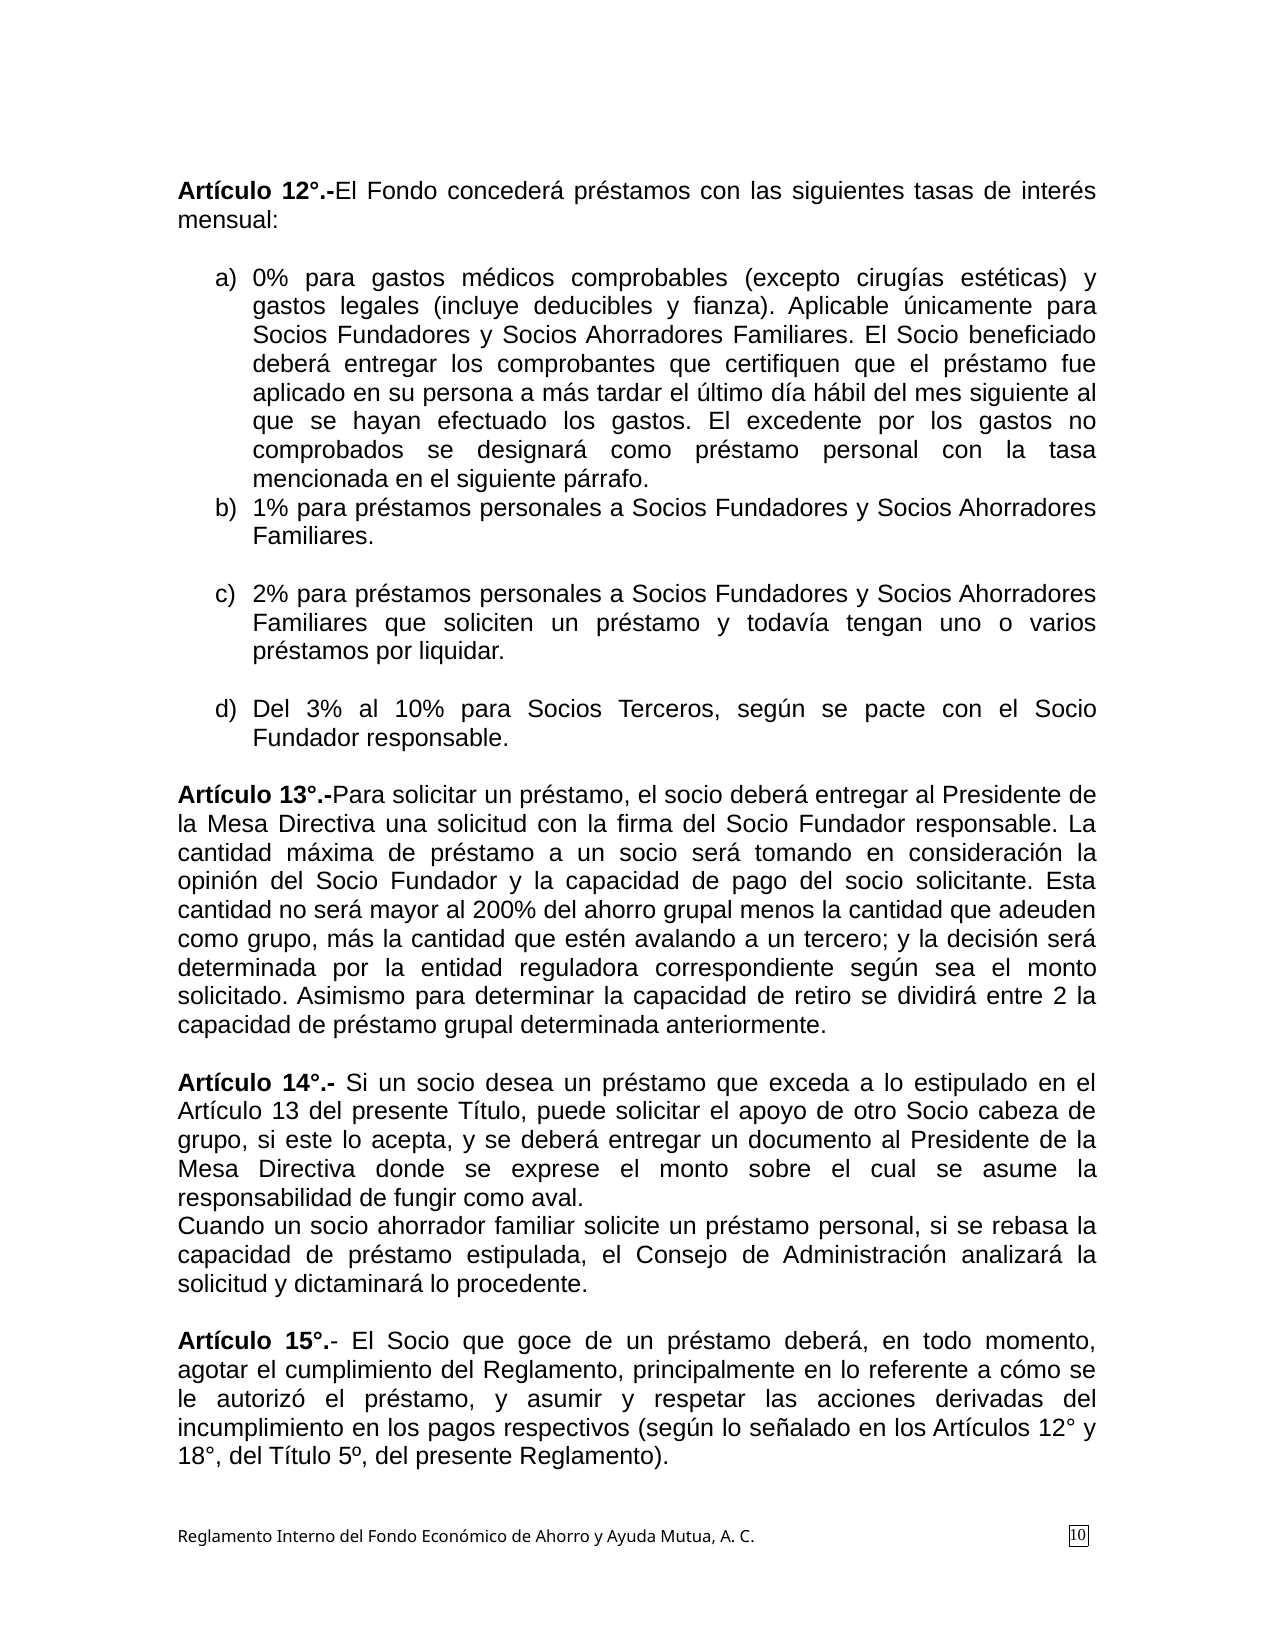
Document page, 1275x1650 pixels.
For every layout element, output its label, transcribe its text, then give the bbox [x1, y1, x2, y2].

text Artículo 14°.- Si un socio desea un préstamo que exceda a lo estipulado en el Artículo 13 del presente Título, puede solicitar el apoyo de otro Socio cabeza de grupo, si este lo acepta, y se deberá entregar un documento al Presidente de la Mesa Directiva donde se exprese el monto sobre el cual se asume la responsabilidad de fungir como aval. [177, 1068, 1098, 1211]
list 1% para préstamos personales a Socios Fundadores y Socios Ahorradores Familiares. [215, 493, 1098, 550]
list 2% para préstamos personales a Socios Fundadores y Socios Ahorradores Familiares que soliciten un préstamo y todavía tengan uno o varios préstamos por liquidar. [215, 579, 1098, 665]
list Del 3% al 10% para Socios Terceros, según se pacte con el Socio Fundador responsable. [215, 694, 1098, 751]
list 0% para gastos médicos comprobables (excepto cirugías estéticas) y gastos legales (incluye deducibles y fianza). Aplicable únicamente para Socios Fundadores y Socios Ahorradores Familiares. El Socio beneficiado deberá entregar los comprobantes que certifiquen que el préstamo fue aplicado en su persona a más tardar el último día hábil del mes siguiente al que se hayan efectuado los gastos. El excedente por los gastos no comprobados se designará como préstamo personal con la tasa mencionada en el siguiente párrafo. [215, 263, 1098, 493]
text Cuando un socio ahorrador familiar solicite un préstamo personal, si se rebasa la capacidad de préstamo estipulada, el Consejo de Administración analizará la solicitud y dictaminará lo procedente. [177, 1211, 1098, 1298]
text Artículo 15°.- El Socio que goce de un préstamo deberá, en todo momento, agotar el cumplimiento del Reglamento, principalmente en lo referente a cómo se le autorizó el préstamo, y asumir y respetar las acciones derivadas del incumplimiento en los pagos respectivos (según lo señalado en los Artículos 12° y 18°, del Título 5º, del presente Reglamento). [177, 1326, 1098, 1470]
text Artículo 12°.-El Fondo concederá préstamos con las siguientes tasas de interés mensual: [177, 176, 1098, 234]
text Artículo 13°.-Para solicitar un préstamo, el socio deberá entregar al Presidente de la Mesa Directiva una solicitud con la firma del Socio Fundador responsable. La cantidad máxima de préstamo a un socio será tomando en consideración la opinión del Socio Fundador y la capacidad de pago del socio solicitante. Esta cantidad no será mayor al 200% del ahorro grupal menos la cantidad que adeuden como grupo, más la cantidad que estén avalando a un tercero; y la decisión será determinada por la entidad reguladora correspondiente según sea el monto solicitado. Asimismo para determinar la capacidad de retiro se dividirá entre 2 la capacidad de préstamo grupal determinada anteriormente. [177, 780, 1098, 1039]
